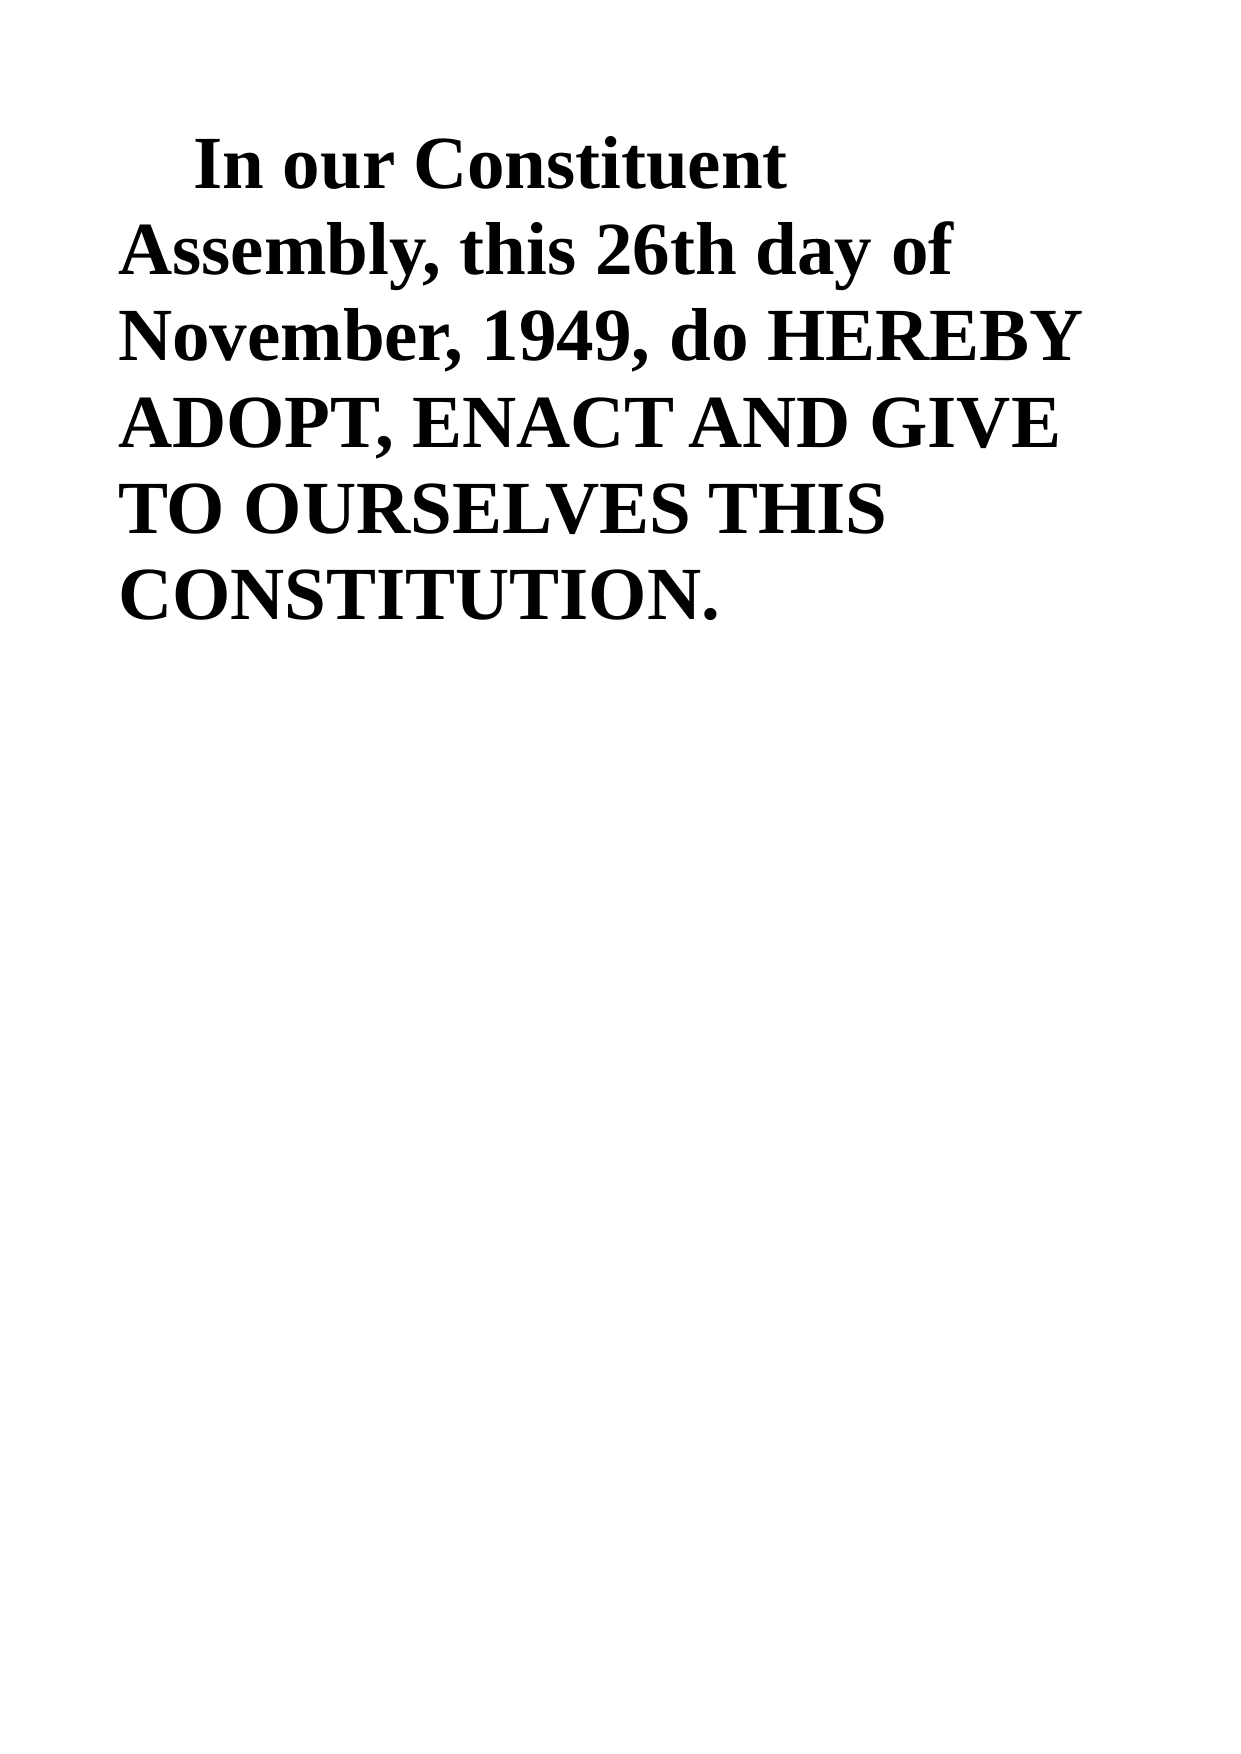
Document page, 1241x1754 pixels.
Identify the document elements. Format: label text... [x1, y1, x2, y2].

text In our Constituent Assembly, this 26th day of November, 1949, do HEREBY ADOPT, ENACT AND GIVE TO OURSELVES THIS CONSTITUTION. [118, 118, 1122, 636]
